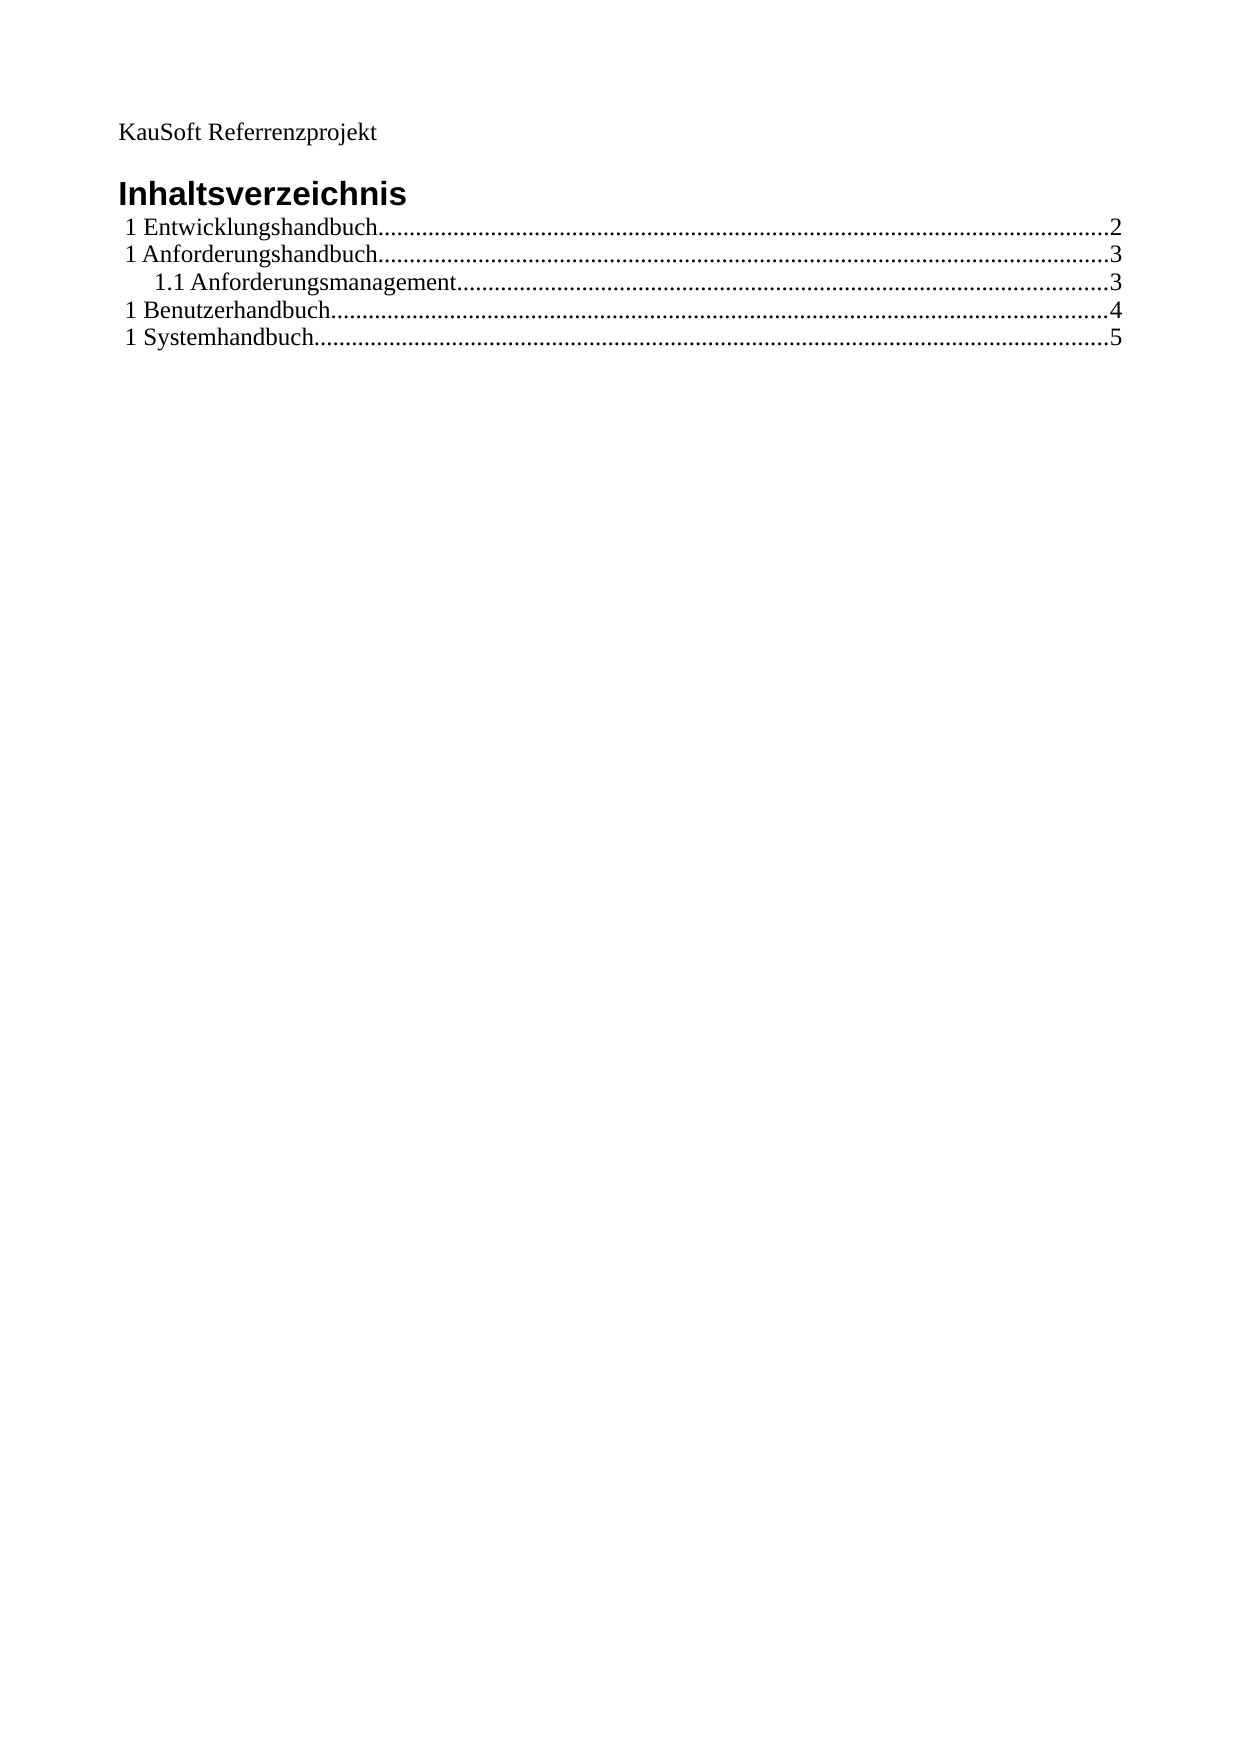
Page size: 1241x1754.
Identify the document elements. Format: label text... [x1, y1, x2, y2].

text 1 Anforderungshandbuch 3 [118, 240, 1122, 268]
text 1.1 Anforderungsmanagement 3 [148, 268, 1122, 296]
subtitle Inhaltsverzeichnis [118, 175, 1122, 213]
text 1 Benutzerhandbuch 4 [118, 296, 1122, 323]
text 1 Systemhandbuch 5 [118, 323, 1122, 351]
text 1 Entwicklungshandbuch 2 [118, 213, 1122, 240]
